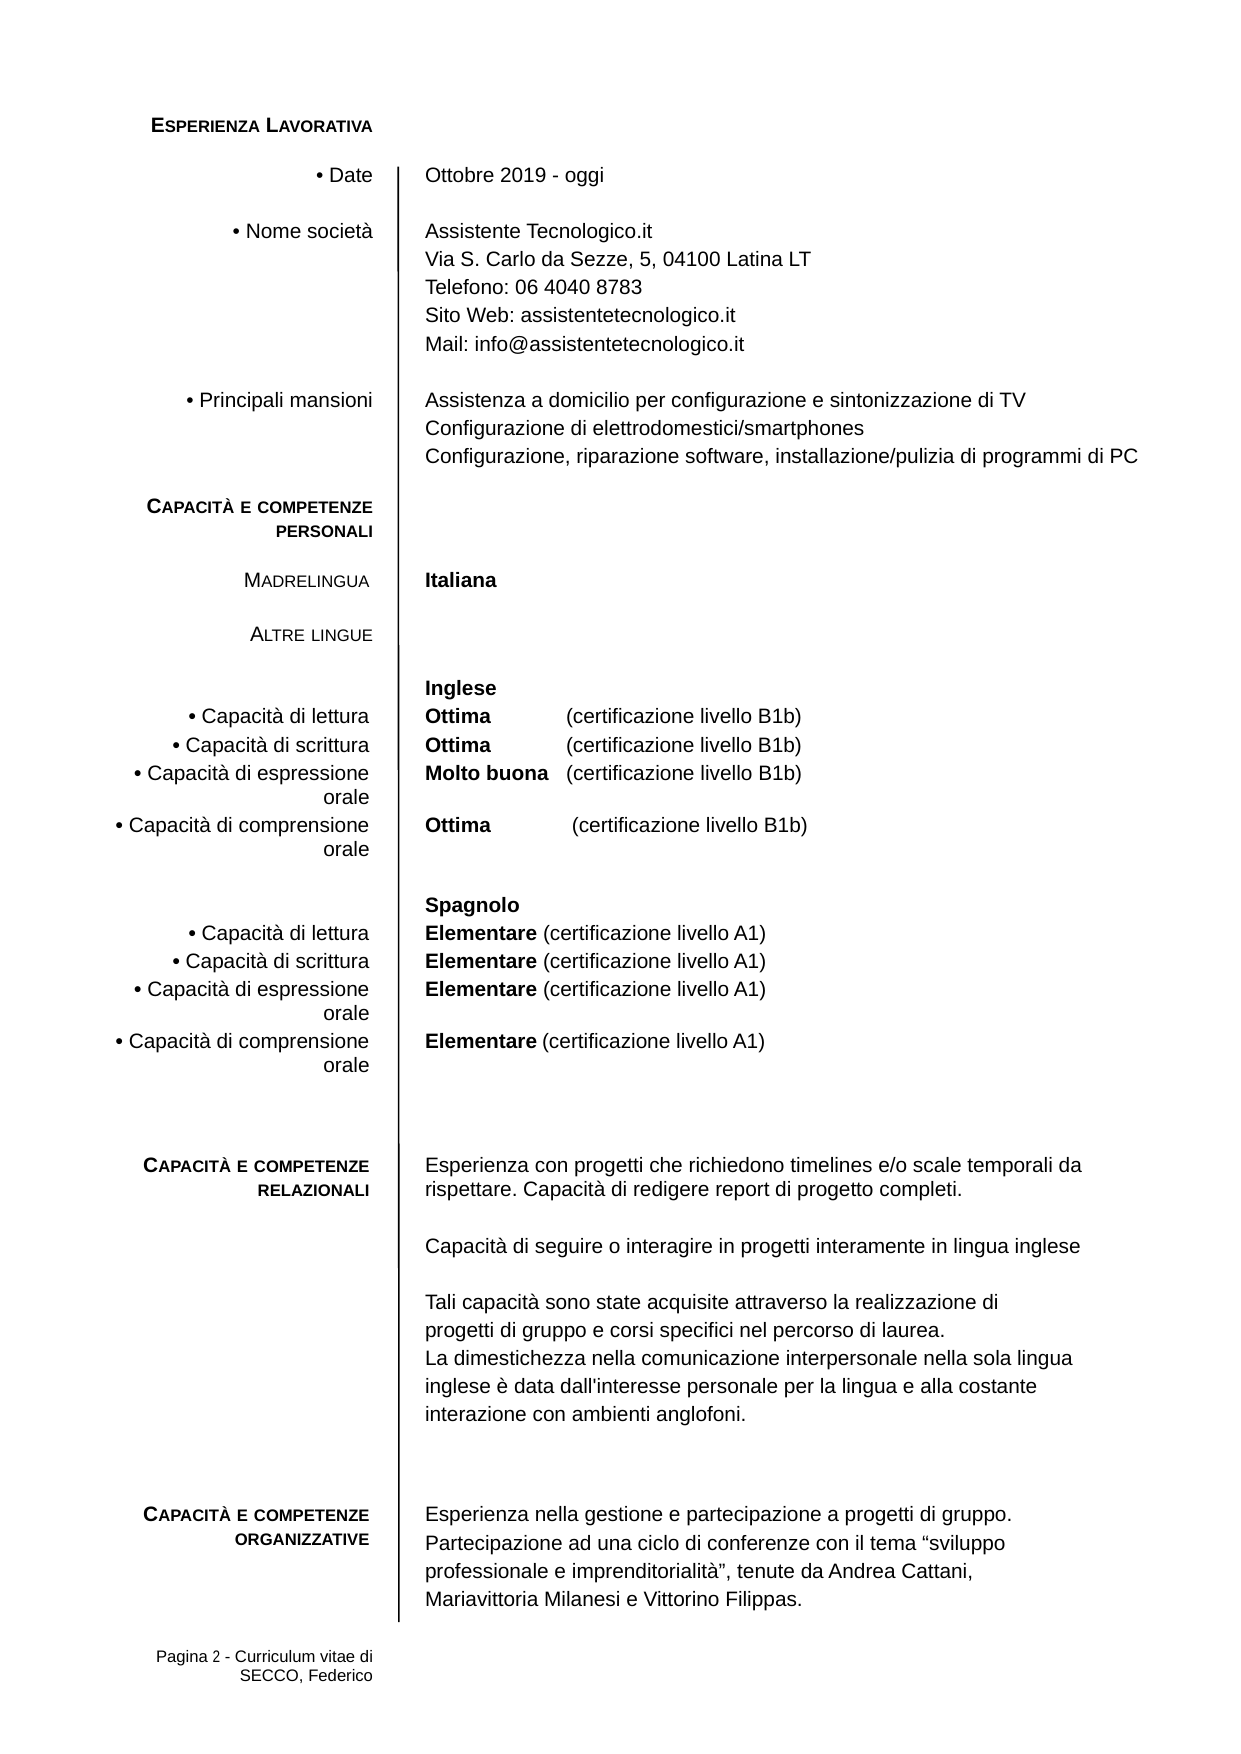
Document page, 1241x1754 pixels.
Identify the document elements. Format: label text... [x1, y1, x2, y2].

table_cell [400, 730, 413, 758]
table_cell [384, 702, 397, 730]
table_header [384, 161, 413, 189]
table_cell [400, 811, 413, 863]
table_header [400, 566, 413, 594]
table_cell [384, 975, 397, 1027]
table_cell Assistente Tecnologico.it Via S. Carlo da Sezze, 5, 04100 Latina LT Telefono: 06 4040 8783 Sito Web: assistentetecnologico.it Mail: info@assistentetecnologico.it [414, 217, 1167, 357]
table_cell [384, 358, 397, 386]
table_cell • Principali mansioni [78, 386, 384, 470]
table_cell Molto buona (certificazione livello B1b) [414, 759, 1167, 811]
table_cell [384, 386, 397, 470]
table_header [384, 1500, 398, 1613]
table_cell [400, 189, 413, 217]
table_header Capacità e competenze relazionali [78, 1151, 384, 1428]
table_cell [384, 730, 397, 758]
table_header Italiana [414, 566, 1167, 594]
table_cell • Capacità di lettura [78, 919, 384, 947]
table_header [384, 891, 397, 919]
table_header [384, 566, 397, 594]
table_cell Ottima (certificazione livello B1b) [414, 702, 1167, 730]
table_header Esperienza Lavorativa [78, 113, 384, 137]
table_cell Assistenza a domicilio per configurazione e sintonizzazione di TV Configurazione di elettrodomestici/smartphones Configurazione, riparazione software, installazione/pulizia di programmi di PC [414, 386, 1167, 470]
table_cell • Capacità di espressione orale [78, 759, 384, 811]
table_cell [400, 386, 413, 470]
table_header [400, 1500, 413, 1613]
table_header [384, 674, 397, 702]
table_header • Date [78, 161, 384, 189]
table_header [78, 674, 384, 702]
table_header Capacità e competenze organizzative [78, 1500, 384, 1613]
table_header [400, 891, 413, 919]
table_header Esperienza con progetti che richiedono timelines e/o scale temporali da rispettare. Capacità di redigere report di progetto completi. Capacità di seguire o interagire in progetti interamente in lingua inglese Tali capacità sono state acquisite attraverso la realizzazione di progetti di gruppo e corsi specifici nel percorso di laurea. La dimestichezza nella comunicazione interpersonale nella sola lingua inglese è data dall'interesse personale per la lingua e alla costante interazione con ambienti anglofoni. [414, 1151, 1167, 1428]
table_header Madrelingua [78, 566, 384, 594]
table_cell [400, 358, 413, 386]
table_cell Elementare (certificazione livello A1) [414, 947, 1167, 975]
table_cell [78, 358, 384, 386]
table_cell • Capacità di lettura [78, 702, 384, 730]
table_cell [400, 975, 413, 1027]
table_cell [400, 759, 413, 811]
table_cell [400, 702, 413, 730]
table_cell • Capacità di espressione orale [78, 975, 384, 1027]
table_cell Ottima (certificazione livello B1b) [414, 811, 1167, 863]
table_cell [400, 217, 413, 357]
table_cell [414, 189, 1167, 217]
table_cell [384, 919, 397, 947]
table_header Esperienza nella gestione e partecipazione a progetti di gruppo. Partecipazione ad una ciclo di conferenze con il tema “sviluppo professionale e imprenditorialità”, tenute da Andrea Cattani, Mariavittoria Milanesi e Vittorino Filippas. [414, 1500, 1167, 1613]
table_cell Elementare (certificazione livello A1) [414, 919, 1167, 947]
table_cell Ottima (certificazione livello B1b) [414, 730, 1167, 758]
table_cell [400, 947, 413, 975]
table_cell [384, 217, 397, 357]
table_header Inglese [414, 674, 1167, 702]
table_cell [384, 759, 397, 811]
table_cell [384, 1027, 397, 1079]
table_cell • Nome società [78, 217, 384, 357]
table_header [78, 891, 384, 919]
table_cell • Capacità di comprensione orale [78, 1027, 384, 1079]
table_header Ottobre 2019 - oggi [414, 161, 1167, 189]
table_cell [400, 919, 413, 947]
table_header [400, 1151, 413, 1428]
table_cell [384, 811, 397, 863]
table_header [384, 1151, 398, 1428]
table_cell • Capacità di scrittura [78, 947, 384, 975]
table_cell [384, 189, 397, 217]
table_header [400, 674, 413, 702]
table_cell [414, 358, 1167, 386]
table_cell Elementare (certificazione livello A1) [414, 1027, 1167, 1079]
table_cell [78, 189, 384, 217]
table_header Capacità e competenze personali [78, 494, 384, 542]
table_cell Elementare (certificazione livello A1) [414, 975, 1167, 1027]
table_cell • Capacità di scrittura [78, 730, 384, 758]
table_cell [400, 1027, 413, 1079]
table_header Altre lingue [78, 622, 384, 646]
table_cell • Capacità di comprensione orale [78, 811, 384, 863]
table_cell [384, 947, 397, 975]
table_header Spagnolo [414, 891, 1167, 919]
